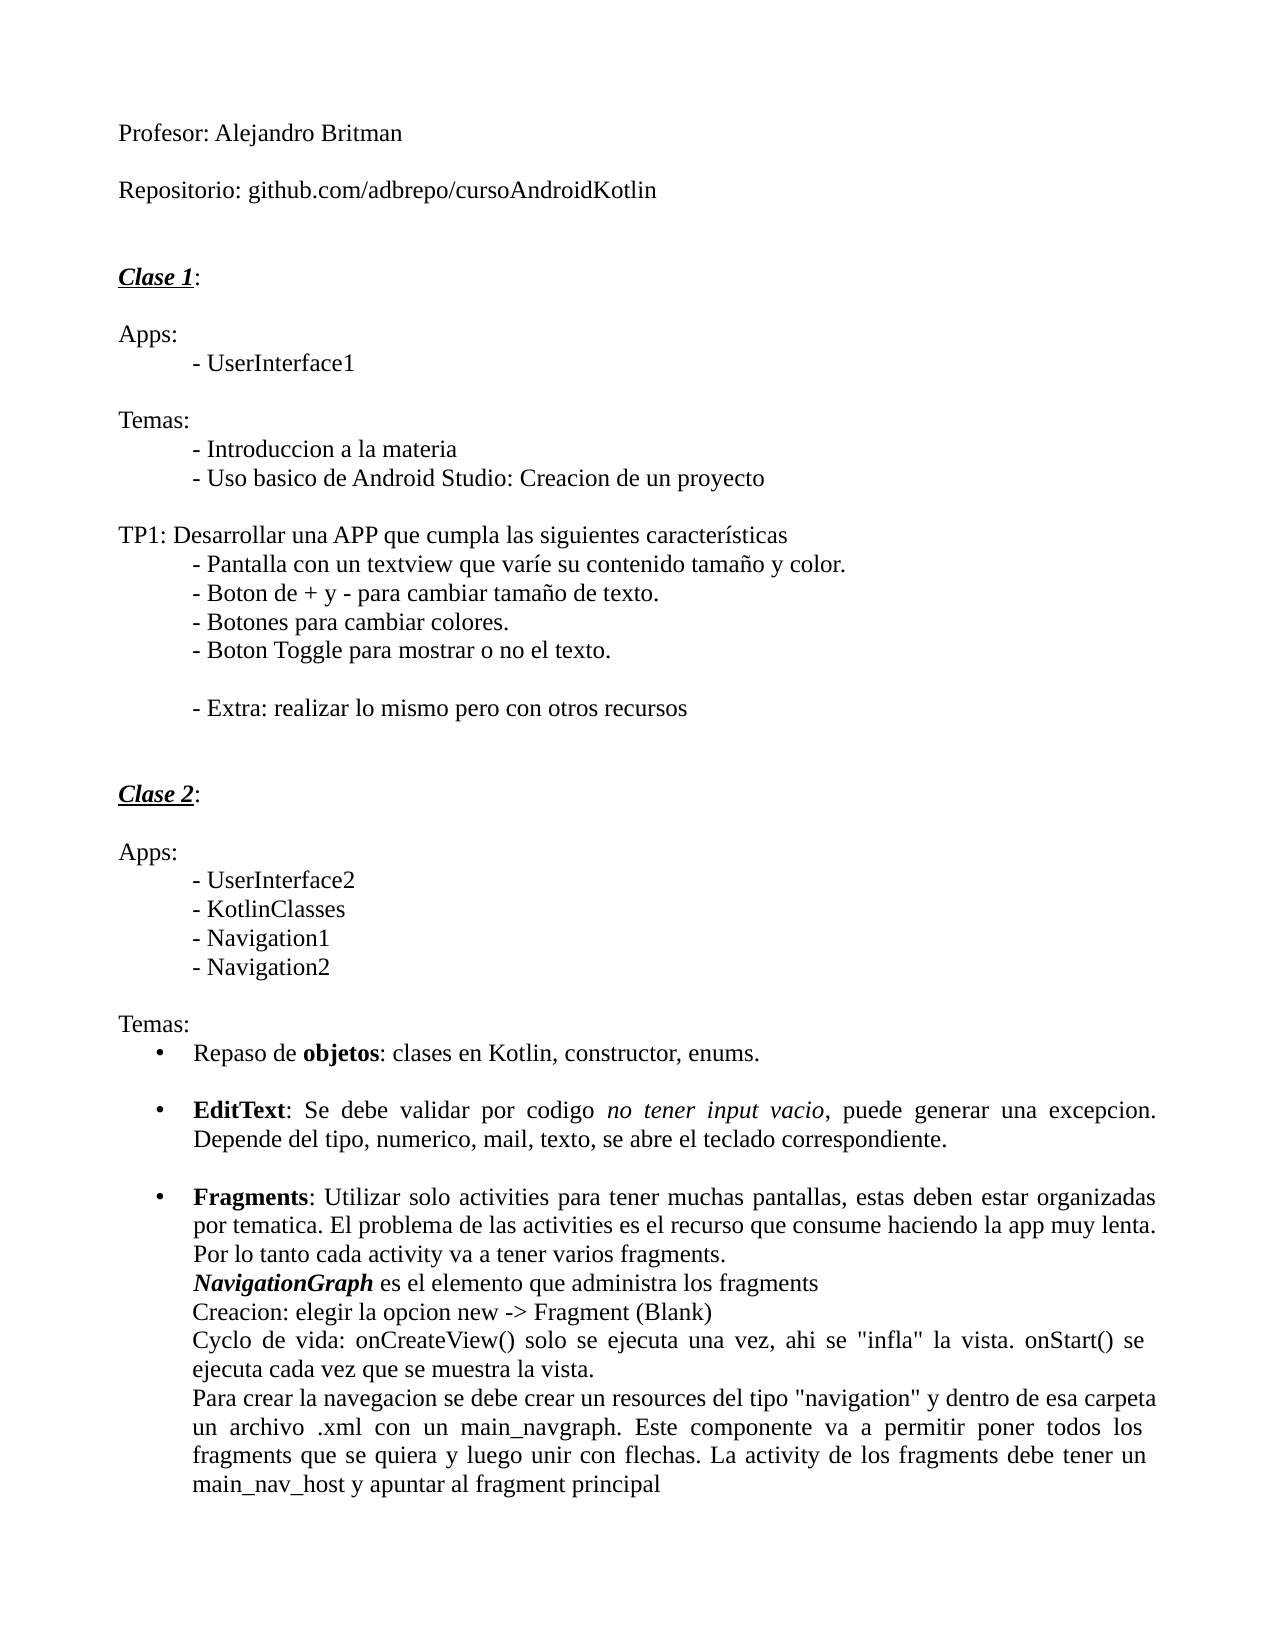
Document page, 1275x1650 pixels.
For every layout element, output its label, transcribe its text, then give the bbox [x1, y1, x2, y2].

text - Uso basico de Android Studio: Creacion de un proyecto [118, 463, 1157, 492]
text TP1: Desarrollar una APP que cumpla las siguientes características [118, 521, 1157, 549]
text Profesor: Alejandro Britman [118, 118, 1157, 147]
text Cyclo de vida: onCreateView() solo se ejecuta una vez, ahi se "infla" la vista. onStart() se ejecuta cada vez que se muestra la vista. [118, 1326, 1157, 1383]
text Repositorio: github.com/adbrepo/cursoAndroidKotlin [118, 176, 1157, 204]
text - Boton de + y - para cambiar tamaño de texto. [118, 578, 1157, 607]
list Fragments: Utilizar solo activities para tener muchas pantallas, estas deben estar organizadas por tematica. El problema de las activities es el recurso que consume haciendo la app muy lenta. Por lo tanto cada activity va a tener varios fragments. [156, 1182, 1157, 1268]
text - Introduccion a la materia [118, 434, 1157, 463]
text Clase 2: [118, 779, 1157, 808]
list EditText: Se debe validar por codigo no tener input vacio, puede generar una excepcion. Depende del tipo, numerico, mail, texto, se abre el teclado correspondiente. [156, 1096, 1157, 1153]
text - Navigation1 [118, 923, 1157, 952]
text - Navigation2 [118, 952, 1157, 981]
list Repaso de objetos: clases en Kotlin, constructor, enums. [156, 1038, 1157, 1067]
text - Botones para cambiar colores. [118, 607, 1157, 636]
text - UserInterface2 [118, 866, 1157, 894]
list NavigationGraph es el elemento que administra los fragments [156, 1268, 1157, 1297]
text Clase 1: [118, 262, 1157, 291]
text Apps: [118, 837, 1157, 866]
text Apps: [118, 319, 1157, 348]
text Temas: [118, 406, 1157, 434]
text - KotlinClasses [118, 894, 1157, 923]
text Para crear la navegacion se debe crear un resources del tipo "navigation" y dentro de esa carpeta un archivo .xml con un main_navgraph. Este componente va a permitir poner todos los fragments que se quiera y luego unir con flechas. La activity de los fragments debe tener un main_nav_host y apuntar al fragment principal [118, 1383, 1157, 1498]
text - UserInterface1 [118, 348, 1157, 377]
text - Extra: realizar lo mismo pero con otros recursos [118, 693, 1157, 722]
text Temas: [118, 1009, 1157, 1038]
text Creacion: elegir la opcion new -> Fragment (Blank) [118, 1297, 1157, 1326]
text - Boton Toggle para mostrar o no el texto. [118, 636, 1157, 664]
text - Pantalla con un textview que varíe su contenido tamaño y color. [118, 549, 1157, 578]
